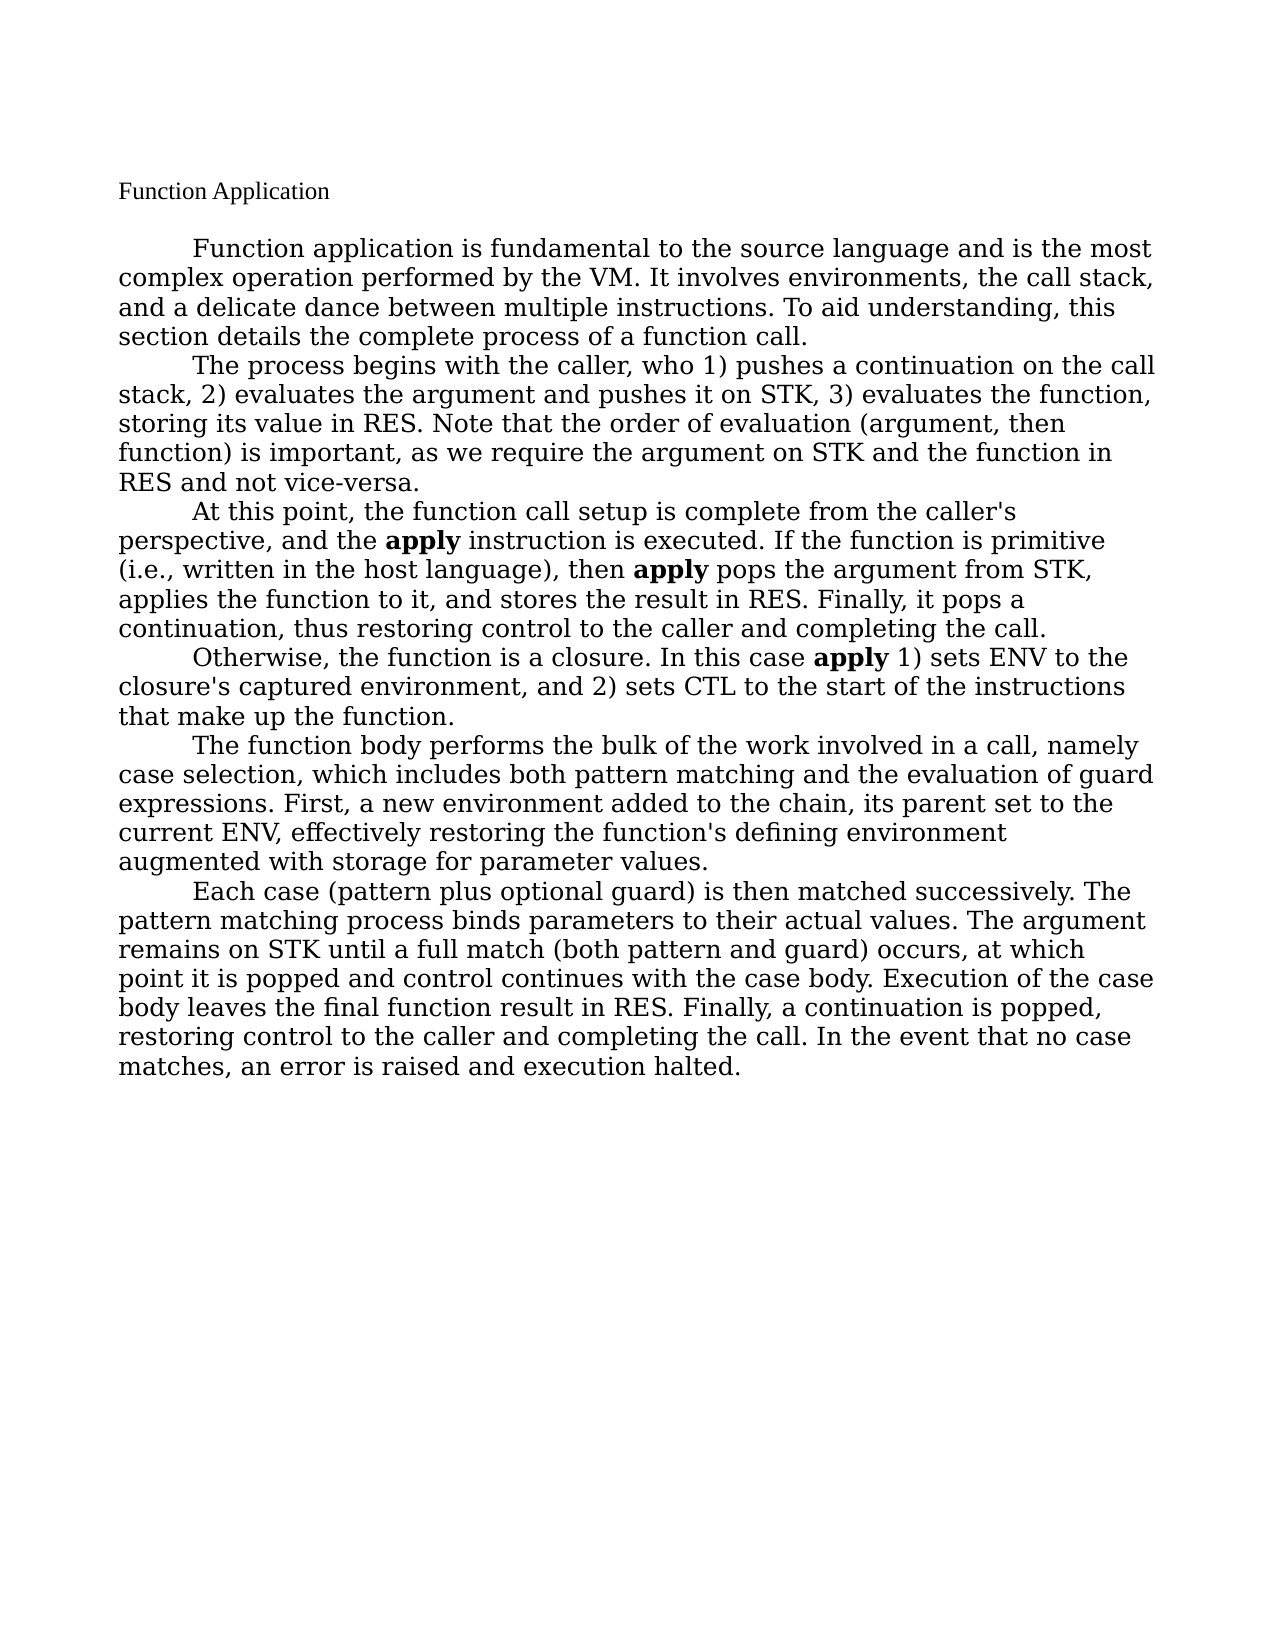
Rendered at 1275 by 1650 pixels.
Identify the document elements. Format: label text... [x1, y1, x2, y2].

text Otherwise, the function is a closure. In this case apply 1) sets ENV to the closure's captured environment, and 2) sets CTL to the start of the instructions that make up the function. [118, 643, 1157, 731]
text Function Application [118, 176, 1157, 205]
text Function application is fundamental to the source language and is the most complex operation performed by the VM. It involves environments, the call stack, and a delicate dance between multiple instructions. To aid understanding, this section details the complete process of a function call. [118, 234, 1157, 351]
text At this point, the function call setup is complete from the caller's perspective, and the apply instruction is executed. If the function is primitive (i.e., written in the host language), then apply pops the argument from STK, applies the function to it, and stores the result in RES. Finally, it pops a continuation, thus restoring control to the caller and completing the call. [118, 497, 1157, 643]
text The function body performs the bulk of the work involved in a call, namely case selection, which includes both pattern matching and the evaluation of guard expressions. First, a new environment added to the chain, its parent set to the current ENV, effectively restoring the function's defining environment augmented with storage for parameter values. [118, 731, 1157, 877]
text Each case (pattern plus optional guard) is then matched successively. The pattern matching process binds parameters to their actual values. The argument remains on STK until a full match (both pattern and guard) occurs, at which point it is popped and control continues with the case body. Execution of the case body leaves the final function result in RES. Finally, a continuation is popped, restoring control to the caller and completing the call. In the event that no case matches, an error is raised and execution halted. [118, 877, 1157, 1081]
text The process begins with the caller, who 1) pushes a continuation on the call stack, 2) evaluates the argument and pushes it on STK, 3) evaluates the function, storing its value in RES. Note that the order of evaluation (argument, then function) is important, as we require the argument on STK and the function in RES and not vice-versa. [118, 351, 1157, 497]
